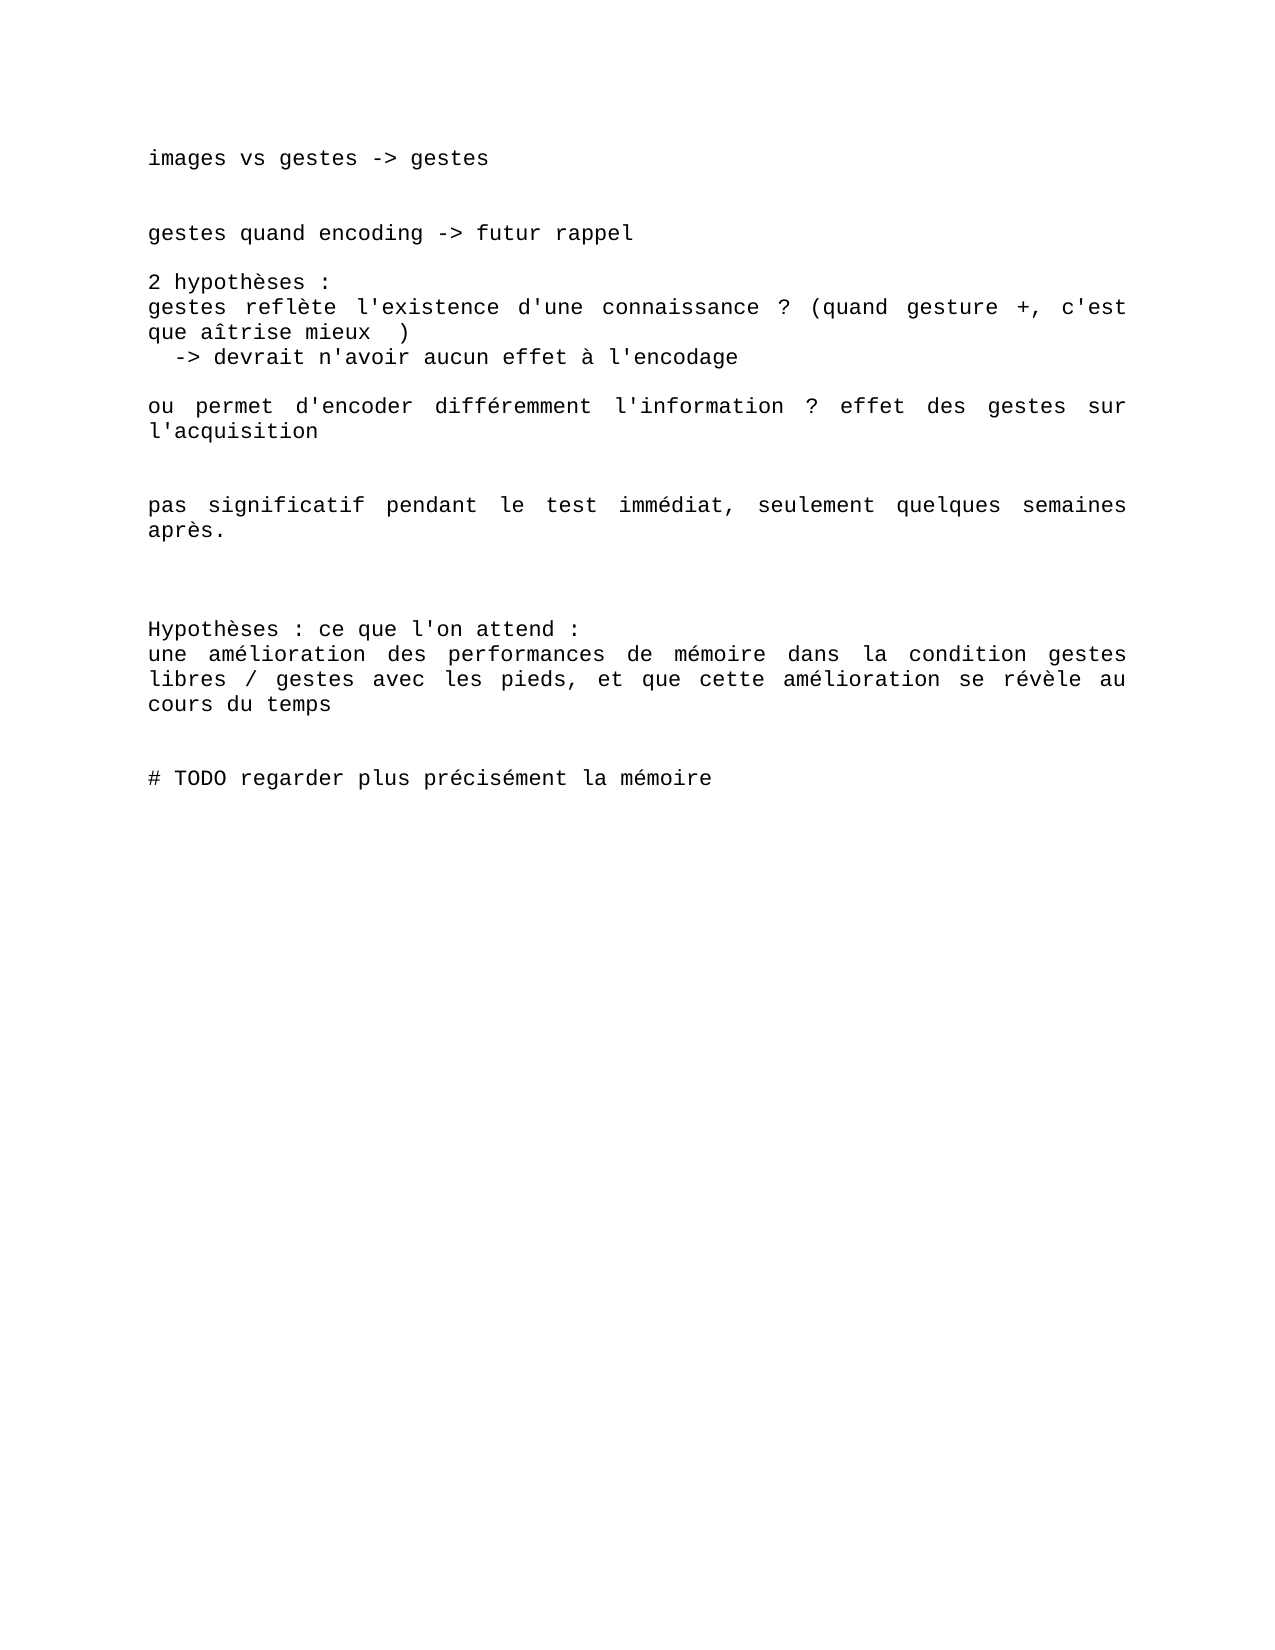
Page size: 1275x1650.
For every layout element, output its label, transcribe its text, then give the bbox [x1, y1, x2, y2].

text gestes quand encoding -> futur rappel [148, 222, 1127, 247]
text ou permet d'encoder différemment l'information ? effet des gestes sur l'acquisition [148, 396, 1127, 445]
text -> devrait n'avoir aucun effet à l'encodage [148, 346, 1127, 371]
text une amélioration des performances de mémoire dans la condition gestes libres / gestes avec les pieds, et que cette amélioration se révèle au cours du temps [148, 643, 1127, 718]
text pas significatif pendant le test immédiat, seulement quelques semaines après. [148, 495, 1127, 544]
text images vs gestes -> gestes [148, 148, 1127, 172]
text Hypothèses : ce que l'on attend : [148, 619, 1127, 643]
text gestes reflète l'existence d'une connaissance ? (quand gesture +, c'est que aîtrise mieux ) [148, 296, 1127, 346]
text # TODO regarder plus précisément la mémoire [148, 767, 1127, 792]
text 2 hypothèses : [148, 272, 1127, 296]
